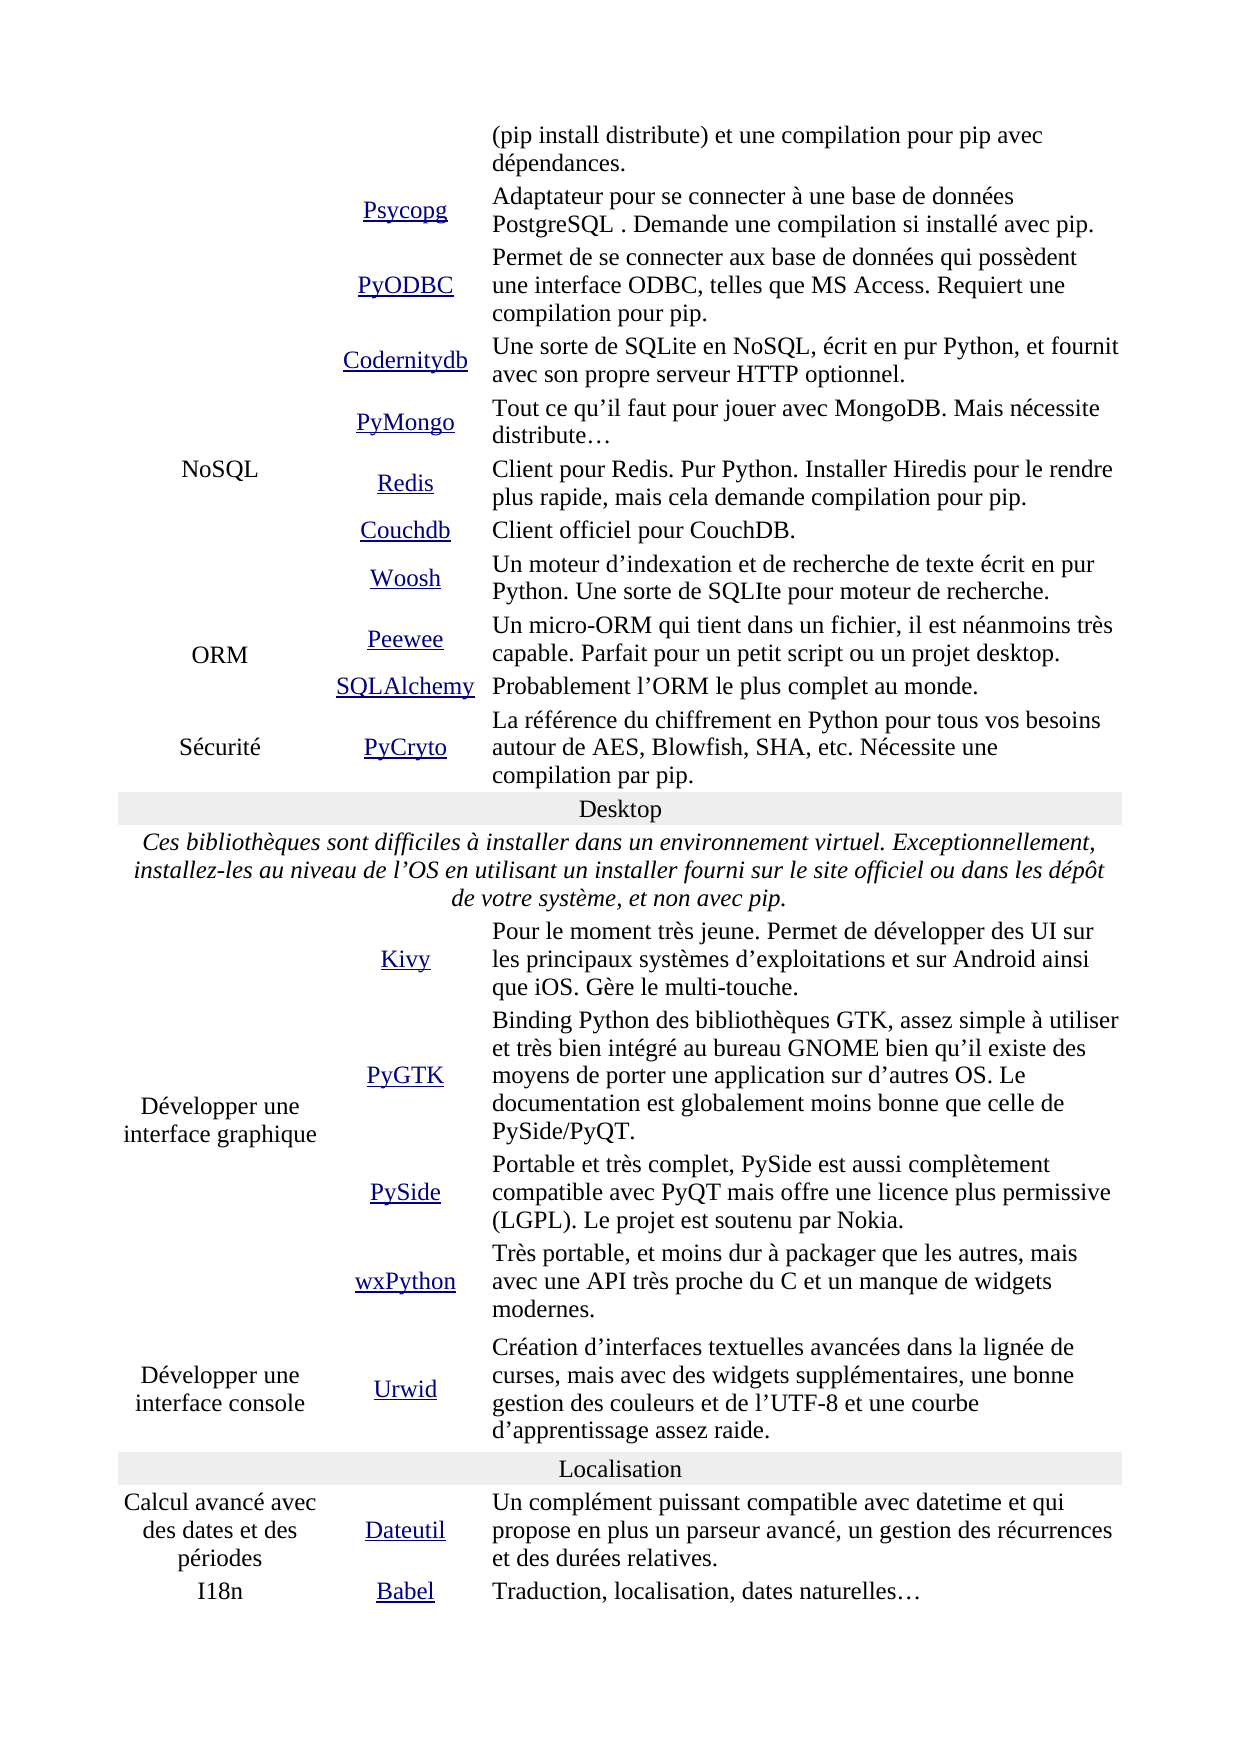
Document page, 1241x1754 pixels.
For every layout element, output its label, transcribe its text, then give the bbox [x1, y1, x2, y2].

table_cell Psycopg [322, 179, 489, 241]
table_cell Babel [322, 1574, 489, 1608]
table_cell [322, 118, 489, 179]
table_cell Développer une interface console [118, 1326, 322, 1452]
table_cell Un moteur d’indexation et de recherche de texte écrit en pur Python. Une sorte de SQLIte pour moteur de recherche. [489, 547, 1122, 608]
table_cell SQLAlchemy [322, 669, 489, 703]
table_cell (pip install distribute) et une compilation pour pip avec dépendances. [489, 118, 1122, 179]
table_cell Client officiel pour CouchDB. [489, 513, 1122, 547]
table_cell Création d’interfaces textuelles avancées dans la lignée de curses, mais avec des widgets supplémentaires, une bonne gestion des couleurs et de l’UTF-8 et une courbe d’apprentissage assez raide. [489, 1326, 1122, 1452]
table_cell Adaptateur pour se connecter à une base de données PostgreSQL . Demande une compilation si installé avec pip. [489, 179, 1122, 241]
table_cell Traduction, localisation, dates naturelles… [489, 1574, 1122, 1608]
table_cell Ces bibliothèques sont difficiles à installer dans un environnement virtuel. Exceptionnellement, installez-les au niveau de l’OS en utilisant un installer fourni sur le site officiel ou dans les dépôt de votre système, et non avec pip. [118, 825, 1122, 914]
table_cell Couchdb [322, 513, 489, 547]
table_cell Probablement l’ORM le plus complet au monde. [489, 669, 1122, 703]
table_cell Très portable, et moins dur à packager que les autres, mais avec une API très proche du C et un manque de widgets modernes. [489, 1237, 1122, 1326]
table_cell Calcul avancé avec des dates et des périodes [118, 1485, 322, 1574]
table_cell Urwid [322, 1326, 489, 1452]
table_cell Pour le moment très jeune. Permet de développer des UI sur les principaux systèmes d’exploitations et sur Android ainsi que iOS. Gère le multi-touche. [489, 914, 1122, 1003]
table_cell PyGTK [322, 1003, 489, 1148]
table_cell Codernitydb [322, 330, 489, 391]
table_cell Permet de se connecter aux base de données qui possèdent une interface ODBC, telles que MS Access. Requiert une compilation pour pip. [489, 241, 1122, 329]
table_cell Portable et très complet, PySide est aussi complètement compatible avec PyQT mais offre une licence plus permissive (LGPL). Le projet est soutenu par Nokia. [489, 1148, 1122, 1237]
table_cell PySide [322, 1148, 489, 1237]
table_cell NoSQL [118, 330, 322, 608]
table_cell La référence du chiffrement en Python pour tous vos besoins autour de AES, Blowfish, SHA, etc. Nécessite une compilation par pip. [489, 703, 1122, 792]
table_cell Une sorte de SQLite en NoSQL, écrit en pur Python, et fournit avec son propre serveur HTTP optionnel. [489, 330, 1122, 391]
table_cell Kivy [322, 914, 489, 1003]
table_cell I18n [118, 1574, 322, 1608]
table_cell [118, 118, 322, 329]
table_cell PyCryto [322, 703, 489, 792]
table_cell Woosh [322, 547, 489, 608]
table_cell Un micro-ORM qui tient dans un fichier, il est néanmoins très capable. Parfait pour un petit script ou un projet desktop. [489, 608, 1122, 669]
table_cell PyODBC [322, 241, 489, 329]
table_cell Binding Python des bibliothèques GTK, assez simple à utiliser et très bien intégré au bureau GNOME bien qu’il existe des moyens de porter une application sur d’autres OS. Le documentation est globalement moins bonne que celle de PySide/PyQT. [489, 1003, 1122, 1148]
table_cell Un complément puissant compatible avec datetime et qui propose en plus un parseur avancé, un gestion des récurrences et des durées relatives. [489, 1485, 1122, 1574]
table_cell Tout ce qu’il faut pour jouer avec MongoDB. Mais nécessite distribute… [489, 391, 1122, 452]
table_cell Dateutil [322, 1485, 489, 1574]
table_cell Peewee [322, 608, 489, 669]
table_cell PyMongo [322, 391, 489, 452]
table_cell Localisation [118, 1452, 1122, 1485]
table_cell Développer une interface graphique [118, 914, 322, 1326]
table_cell Redis [322, 452, 489, 513]
table_cell Sécurité [118, 703, 322, 792]
table_cell ORM [118, 608, 322, 703]
table_cell Client pour Redis. Pur Python. Installer Hiredis pour le rendre plus rapide, mais cela demande compilation pour pip. [489, 452, 1122, 513]
table_cell Desktop [118, 792, 1122, 825]
table_cell wxPython [322, 1237, 489, 1326]
